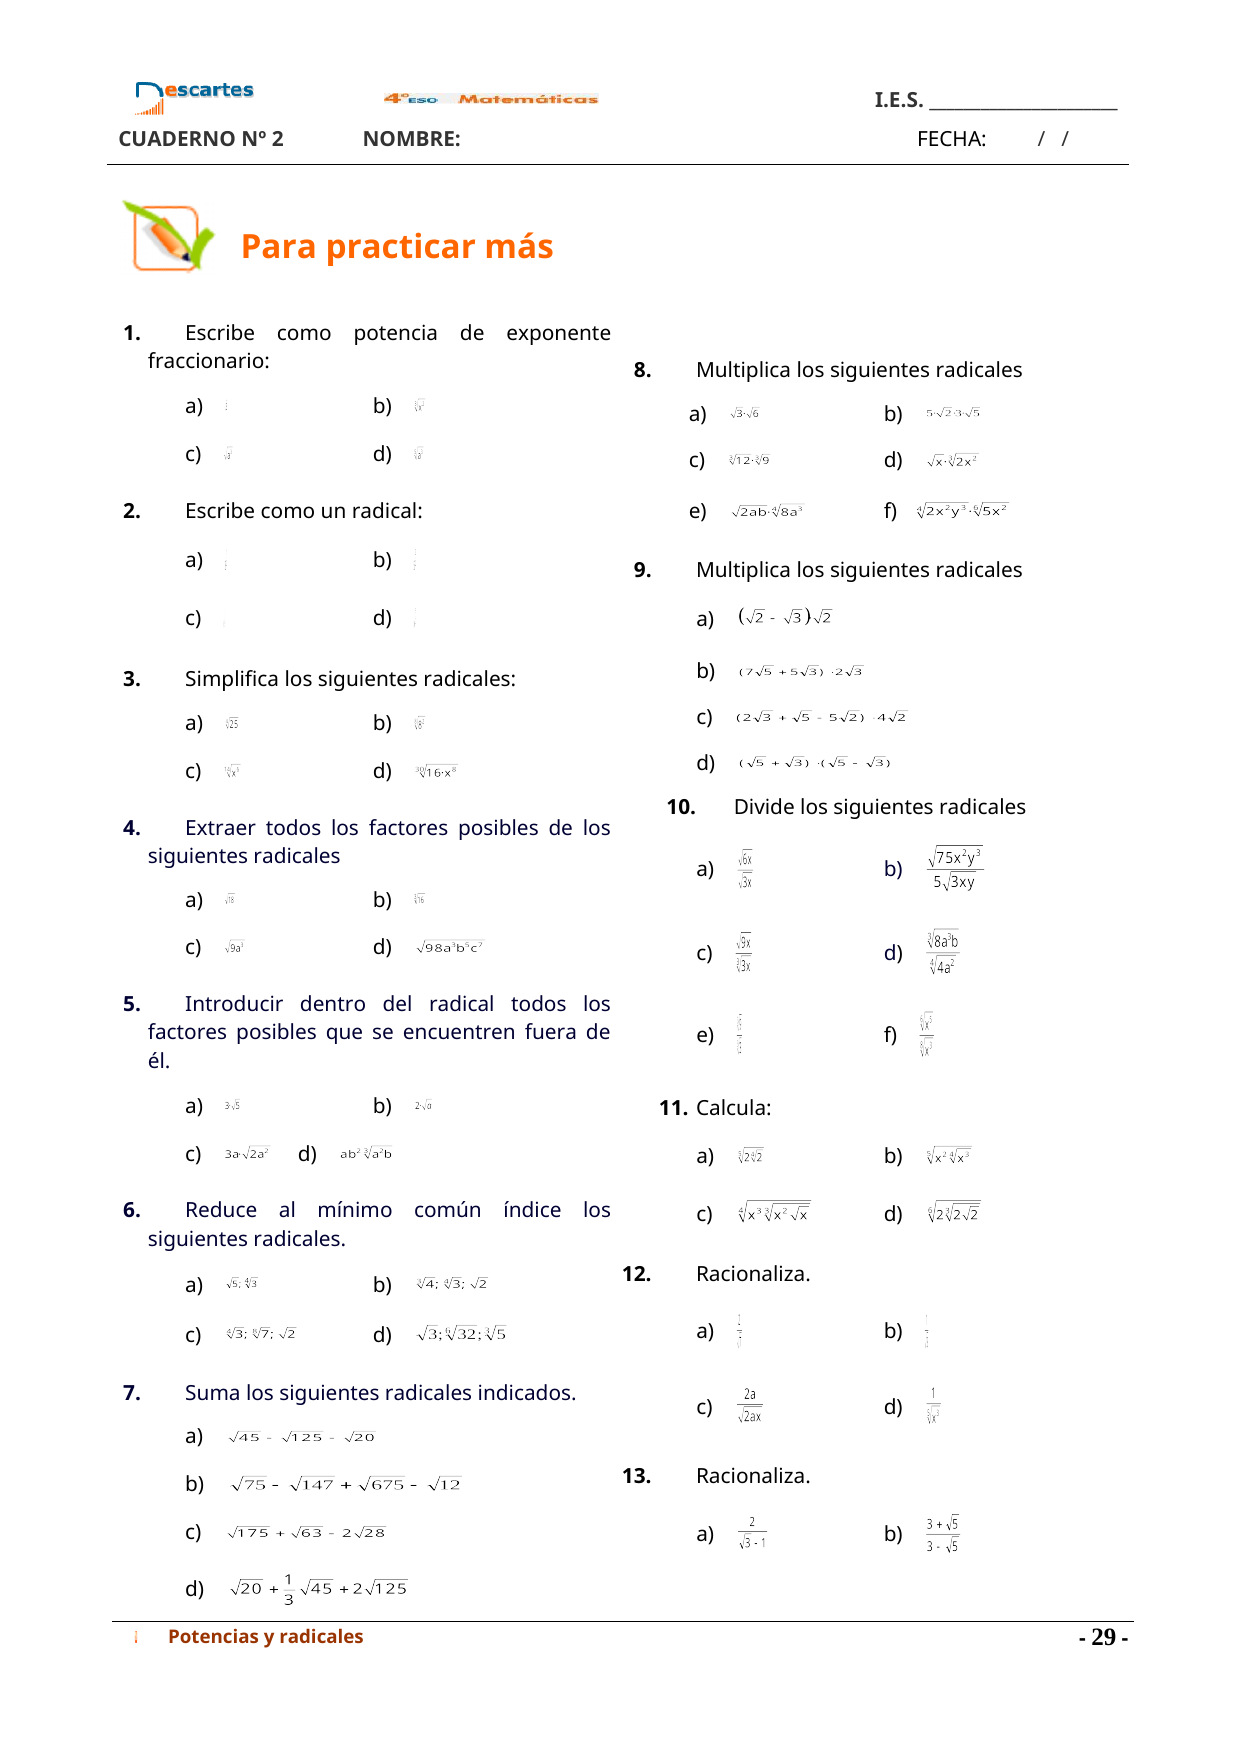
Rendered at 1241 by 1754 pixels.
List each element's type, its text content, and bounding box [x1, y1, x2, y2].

text c) d) [185, 928, 611, 964]
text c) d) [688, 442, 1122, 478]
list Divide los siguientes radicales [696, 792, 1122, 821]
picture [134, 82, 257, 115]
text c) d) [185, 1313, 611, 1353]
text a) [185, 1419, 611, 1452]
text c) d) [185, 753, 611, 788]
text c) d) [696, 1373, 1122, 1436]
text e) f) [688, 490, 1122, 530]
picture [384, 93, 599, 105]
list Introducir dentro del radical todos los factores posibles que se encuentren fuera de él. [141, 989, 611, 1074]
text c) d) [185, 436, 611, 471]
picture [119, 197, 220, 275]
text c) d) [696, 916, 1122, 987]
text c) [696, 700, 1122, 733]
picture [134, 1631, 138, 1643]
list Escribe como potencia de exponente fraccionario: [141, 318, 611, 375]
text a) b) [688, 395, 1122, 430]
text d) [696, 745, 1122, 780]
text a) b) [185, 537, 611, 583]
text d) [185, 1561, 611, 1617]
text Para practicar más [221, 223, 611, 268]
text c) d) [696, 1189, 1122, 1234]
text a) b) [185, 1265, 611, 1301]
list Multiplica los siguientes radicales [651, 355, 1122, 383]
list Reduce al mínimo común índice los siguientes radicales. [141, 1196, 611, 1252]
text a) b) [696, 833, 1122, 904]
text a) b) [185, 1087, 611, 1122]
text b) [696, 654, 1122, 687]
text a) [696, 596, 1122, 641]
list Racionaliza. [651, 1259, 1122, 1288]
text c) d) [185, 1134, 611, 1171]
list Racionaliza. [651, 1461, 1122, 1489]
list Calcula: [688, 1093, 1122, 1122]
text a) b) [696, 1300, 1122, 1361]
list Simplifica los siguientes radicales: [141, 664, 611, 692]
list Escribe como un radical: [141, 496, 611, 524]
text a) b) [185, 883, 611, 916]
text c) [185, 1515, 611, 1548]
list Suma los siguientes radicales indicados. [141, 1378, 611, 1407]
text b) [185, 1465, 611, 1502]
list Extraer todos los factores posibles de los siguientes radicales [141, 813, 611, 870]
text c) d) [185, 595, 611, 639]
text a) b) [185, 705, 611, 740]
text a) b) [696, 1134, 1122, 1176]
text a) b) [696, 1502, 1122, 1564]
list Multiplica los siguientes radicales [651, 555, 1122, 583]
text a) b) [185, 388, 611, 423]
text e) f) [696, 1000, 1122, 1068]
